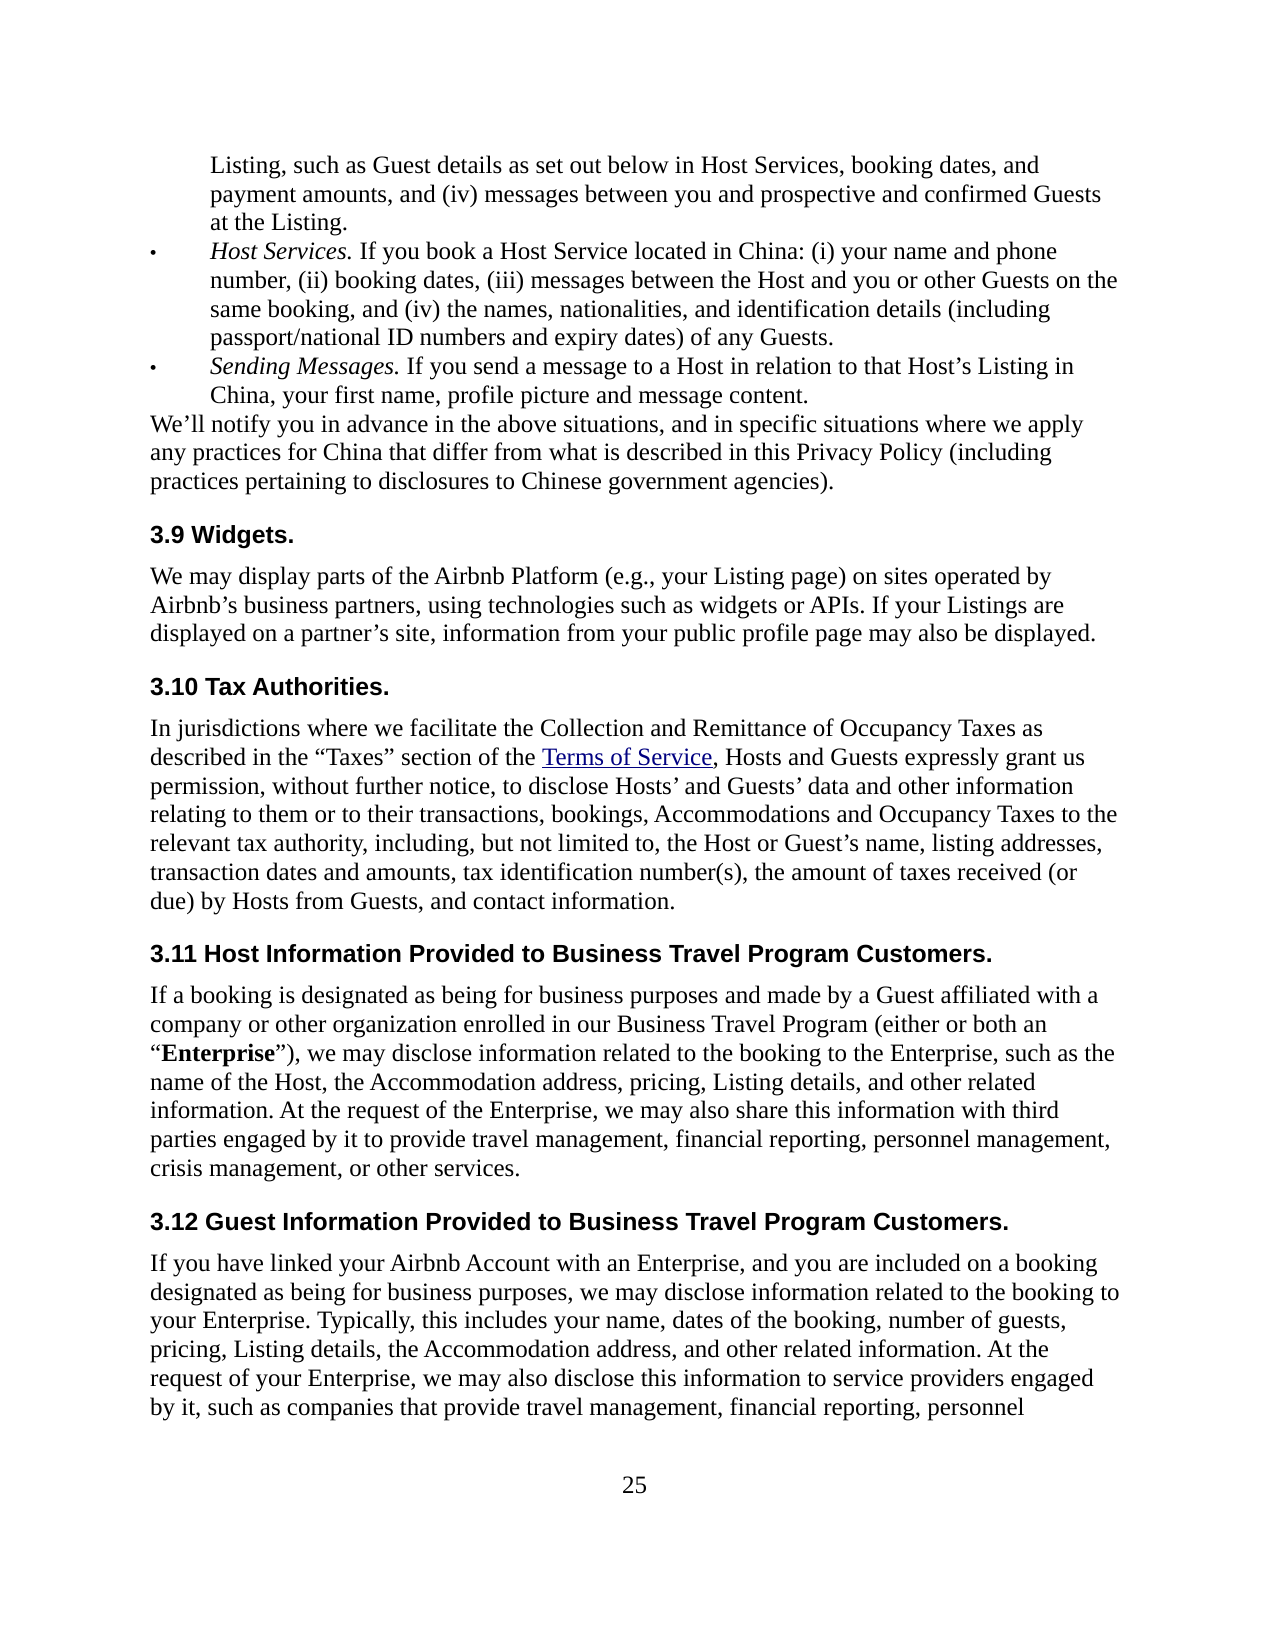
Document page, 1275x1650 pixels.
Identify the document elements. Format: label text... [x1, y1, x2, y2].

text We’ll notify you in advance in the above situations, and in specific situations where we apply any practices for China that differ from what is described in this Privacy Policy (including practices pertaining to disclosures to Chinese government agencies). [150, 409, 1125, 495]
subtitle 3.11 Host Information Provided to Business Travel Program Customers. [150, 939, 1125, 968]
list Listing, such as Guest details as set out below in Host Services, booking dates, and payment amounts, and (iv) messages between you and prospective and confirmed Guests at the Listing. [150, 150, 1125, 236]
list Host Services. If you book a Host Service located in China: (i) your name and phone number, (ii) booking dates, (iii) messages between the Host and you or other Guests on the same booking, and (iv) the names, nationalities, and identification details (including passport/national ID numbers and expiry dates) of any Guests. [150, 236, 1125, 351]
text We may display parts of the Airbnb Platform (e.g., your Listing page) on sites operated by Airbnb’s business partners, using technologies such as widgets or APIs. If your Listings are displayed on a partner’s site, information from your public profile page may also be displayed. [150, 561, 1125, 647]
text In jurisdictions where we facilitate the Collection and Remittance of Occupancy Taxes as described in the “Taxes” section of the Terms of Service, Hosts and Guests expressly grant us permission, without further notice, to disclose Hosts’ and Guests’ data and other information relating to them or to their transactions, bookings, Accommodations and Occupancy Taxes to the relevant tax authority, including, but not limited to, the Host or Guest’s name, listing addresses, transaction dates and amounts, tax identification number(s), the amount of taxes received (or due) by Hosts from Guests, and contact information. [150, 713, 1125, 914]
list Sending Messages. If you send a message to a Host in relation to that Host’s Listing in China, your first name, profile picture and message content. [150, 351, 1125, 409]
subtitle 3.12 Guest Information Provided to Business Travel Program Customers. [150, 1207, 1125, 1235]
subtitle 3.9 Widgets. [150, 520, 1125, 548]
text If a booking is designated as being for business purposes and made by a Guest affiliated with a company or other organization enrolled in our Business Travel Program (either or both an “Enterprise”), we may disclose information related to the booking to the Enterprise, such as the name of the Host, the Accommodation address, pricing, Listing details, and other related information. At the request of the Enterprise, we may also share this information with third parties engaged by it to provide travel management, financial reporting, personnel management, crisis management, or other services. [150, 981, 1125, 1182]
subtitle 3.10 Tax Authorities. [150, 672, 1125, 701]
text If you have linked your Airbnb Account with an Enterprise, and you are included on a booking designated as being for business purposes, we may disclose information related to the booking to your Enterprise. Typically, this includes your name, dates of the booking, number of guests, pricing, Listing details, the Accommodation address, and other related information. At the request of your Enterprise, we may also disclose this information to service providers engaged by it, such as companies that provide travel management, financial reporting, personnel [150, 1248, 1125, 1420]
